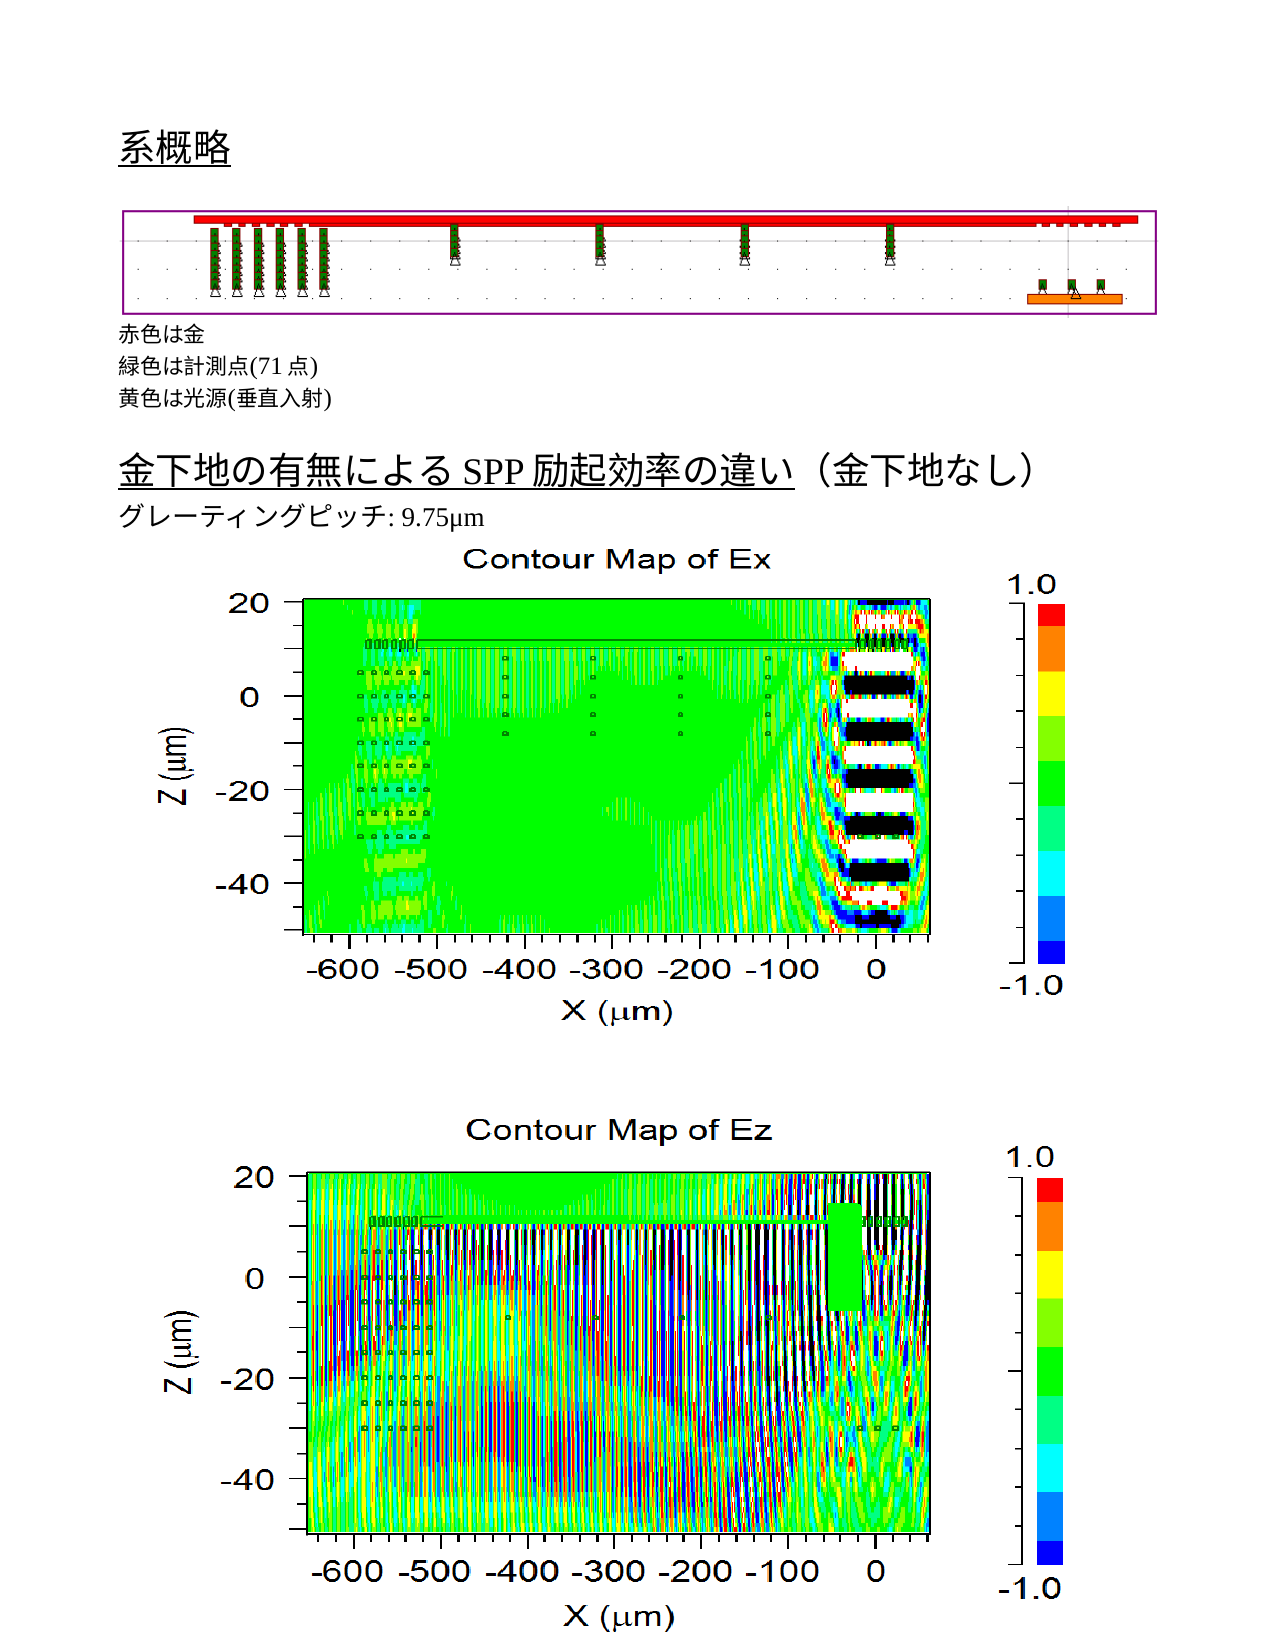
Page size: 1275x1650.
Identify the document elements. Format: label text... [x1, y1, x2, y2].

picture [129, 1102, 1110, 1640]
text 系概略 [118, 118, 1157, 172]
picture [134, 538, 1110, 1034]
text グレーティングピッチ: 9.75μm [118, 495, 1157, 534]
text 金下地の有無によるSPP励起効率の違い（金下地なし） [118, 441, 1157, 495]
picture [119, 206, 1159, 318]
text 緑色は計測点(71点) 黄色は光源(垂直入射) [118, 349, 1157, 412]
text 赤色は金 [118, 172, 1157, 349]
